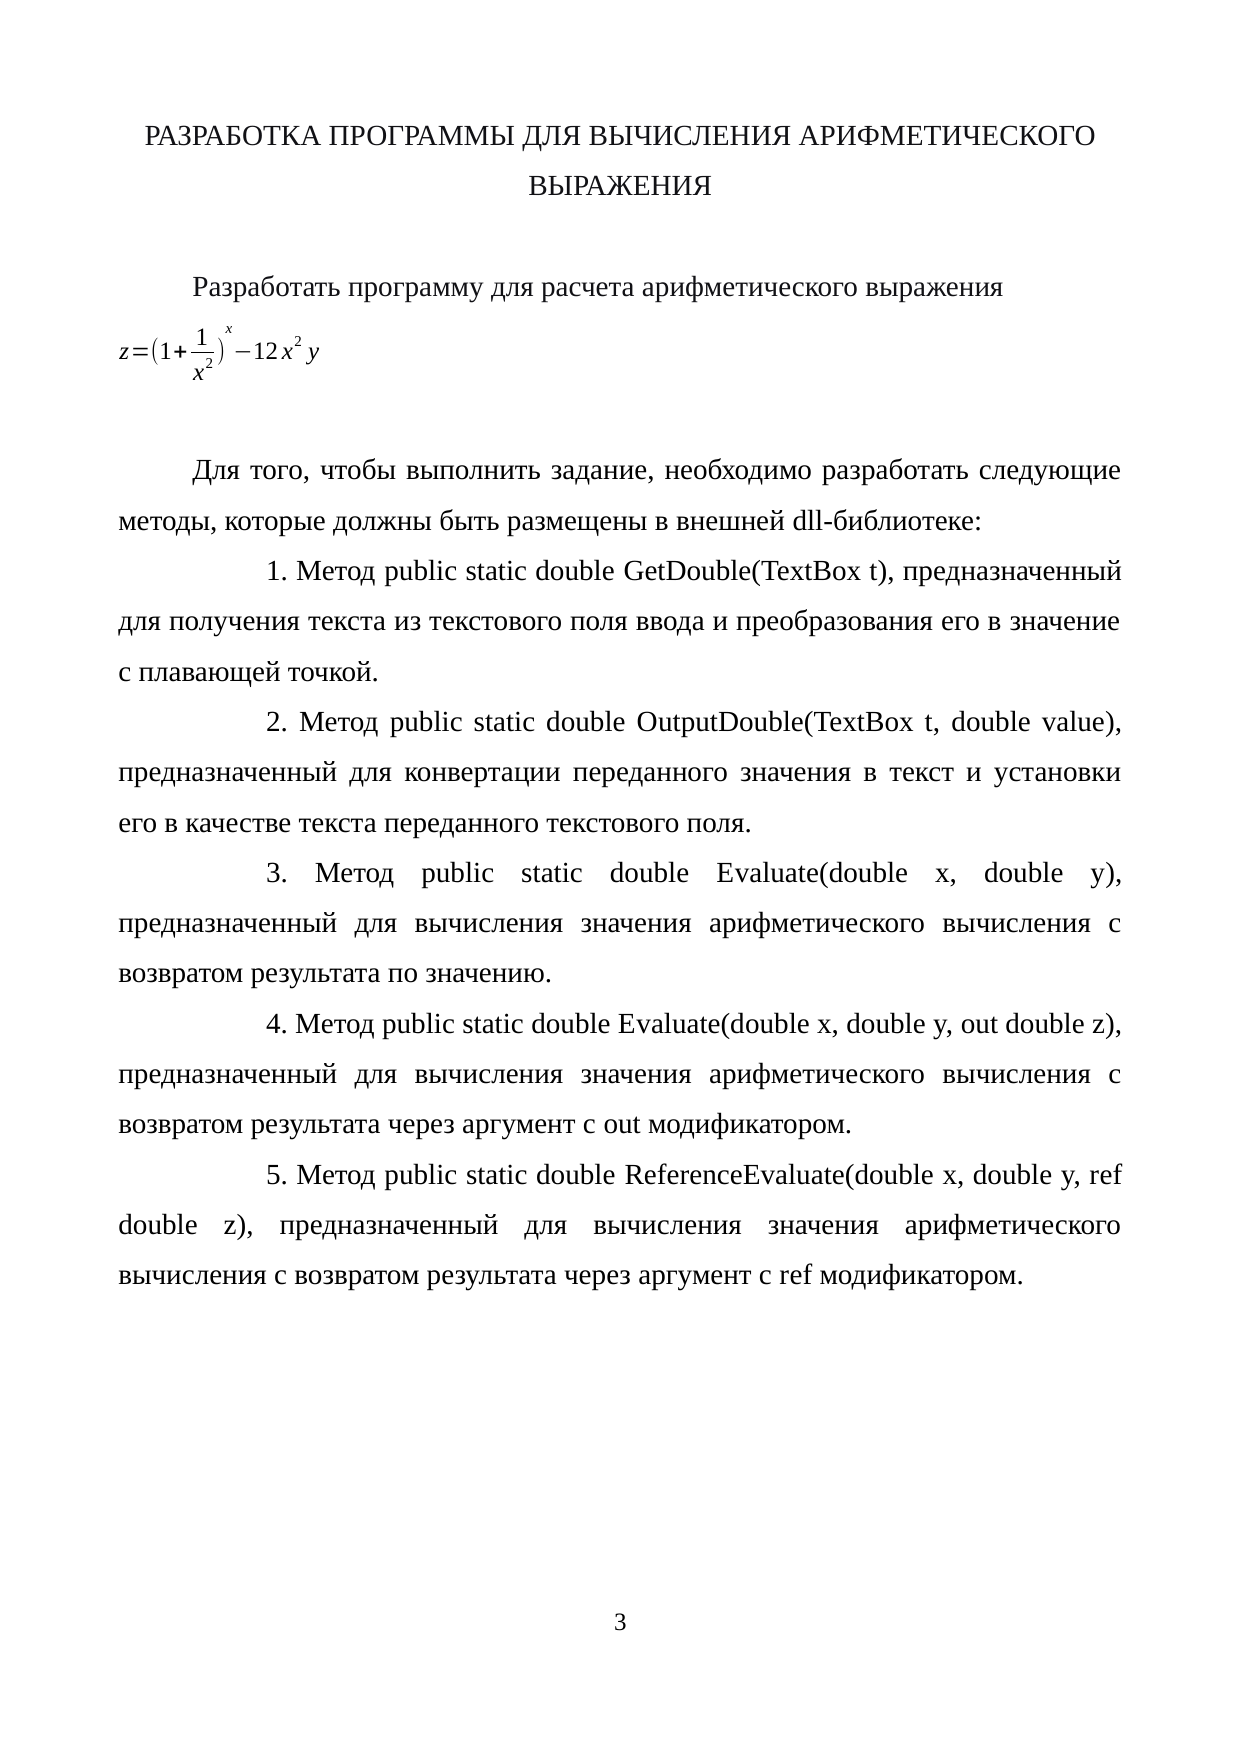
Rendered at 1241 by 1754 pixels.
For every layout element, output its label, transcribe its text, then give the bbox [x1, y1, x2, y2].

text 1. Метод public static double GetDouble(TextBox t), предназначенный для получения текста из текстового поля ввода и преобразования его в значение с плавающей точкой. [118, 553, 1122, 687]
text 4. Метод public static double Evaluate(double x, double y, out double z), предназначенный для вычисления значения арифметического вычисления с возвратом результата через аргумент с out модификатором. [118, 1006, 1122, 1140]
text 3. Метод public static double Evaluate(double x, double y), предназначенный для вычисления значения арифметического вычисления с возвратом результата по значению. [118, 855, 1122, 989]
text 5. Метод public static double Referen­ceEvaluate(double x, double y, ref double z), предназначенный для вычисления значения арифметического вычисления с возвратом результата через аргумент с ref модификатором. [118, 1157, 1122, 1291]
text РАЗРАБОТКА ПРОГРАММЫ ДЛЯ ВЫЧИСЛЕНИЯ АРИФМЕТИЧЕСКОГО ВЫРАЖЕНИЯ [118, 118, 1122, 202]
text Для того, чтобы выполнить задание, необходимо разработать следующие методы, которые должны быть размещены в внешней dll-библиотеке: [118, 452, 1122, 536]
text 2. Метод public static double OutputDouble(TextBox t, double value), предназначенный для конвертации переданного значения в текст и установки его в качестве текста переданного текстового поля. [118, 704, 1122, 838]
text Разработать программу для расчета арифметического выражения [118, 269, 1122, 303]
